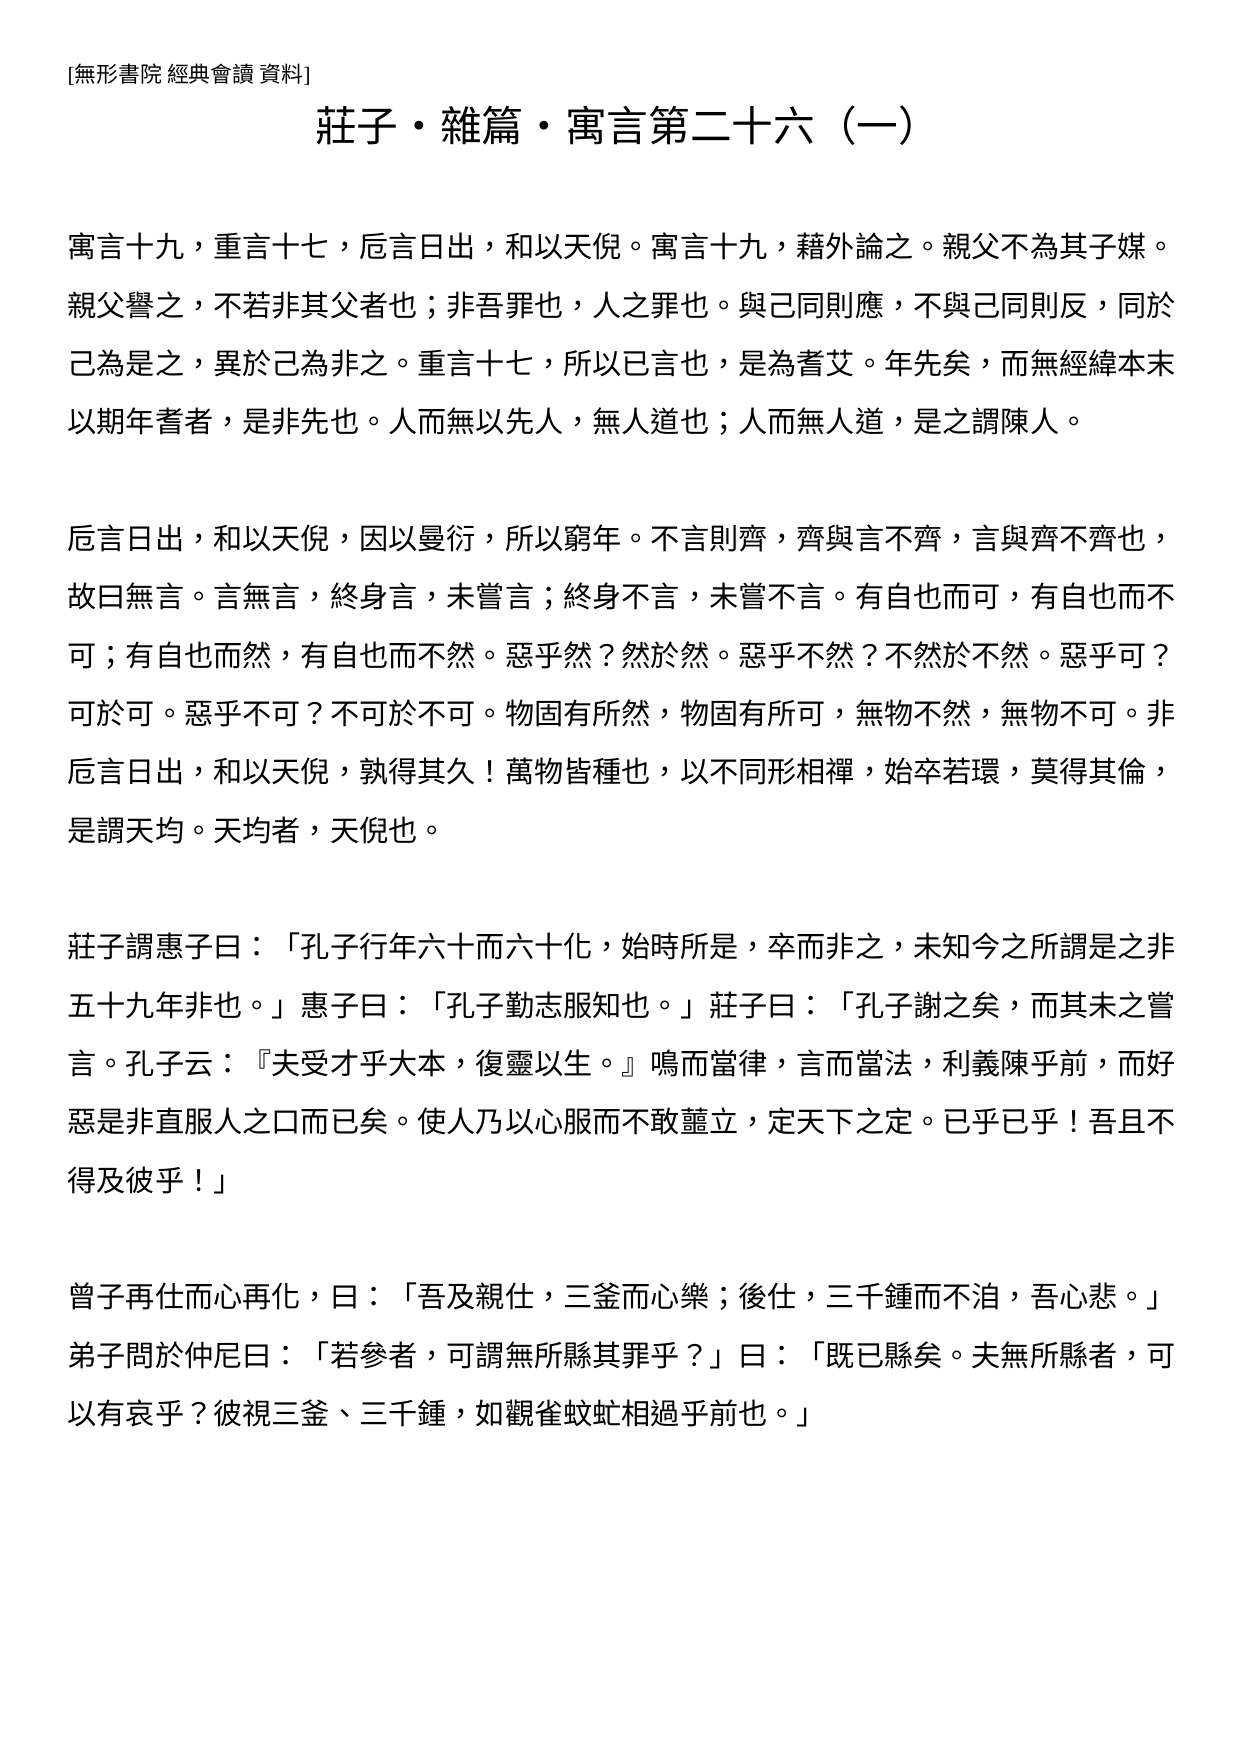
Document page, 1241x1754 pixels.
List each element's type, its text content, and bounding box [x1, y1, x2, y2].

text [無形書院 經典會讀 資料] [67, 36, 1187, 94]
text 寓言十九，重言十七，卮言日出，和以天倪。寓言十九，藉外論之。親父不為其子媒。親父譽之，不若非其父者也；非吾罪也，人之罪也。與己同則應，不與己同則反，同於己為是之，異於己為非之。重言十七，所以已言也，是為耆艾。年先矣，而無經緯本末以期年耆者，是非先也。人而無以先人，無人道也；人而無人道，是之謂陳人。 [67, 211, 1187, 444]
text 卮言日出，和以天倪，因以曼衍，所以窮年。不言則齊，齊與言不齊，言與齊不齊也，故曰無言。言無言，終身言，未嘗言；終身不言，未嘗不言。有自也而可，有自也而不可；有自也而然，有自也而不然。惡乎然？然於然。惡乎不然？不然於不然。惡乎可？可於可。惡乎不可？不可於不可。物固有所然，物固有所可，無物不然，無物不可。非卮言日出，和以天倪，孰得其久！萬物皆種也，以不同形相禪，始卒若環，莫得其倫，是謂天均。天均者，天倪也。 [67, 503, 1187, 853]
text 莊子‧雜篇‧寓言第二十六（一） [67, 94, 1187, 153]
text 曾子再仕而心再化，曰：「吾及親仕，三釜而心樂；後仕，三千鍾而不洎，吾心悲。」弟子問於仲尼曰：「若參者，可謂無所縣其罪乎？」曰：「既已縣矣。夫無所縣者，可以有哀乎？彼視三釜、三千鍾，如觀雀蚊虻相過乎前也。」 [67, 1261, 1187, 1436]
text 莊子謂惠子曰：「孔子行年六十而六十化，始時所是，卒而非之，未知今之所謂是之非五十九年非也。」惠子曰：「孔子勤志服知也。」莊子曰：「孔子謝之矣，而其未之嘗言。孔子云：『夫受才乎大本，復靈以生。』鳴而當律，言而當法，利義陳乎前，而好惡是非直服人之口而已矣。使人乃以心服而不敢蘁立，定天下之定。已乎已乎！吾且不得及彼乎！」 [67, 911, 1187, 1203]
